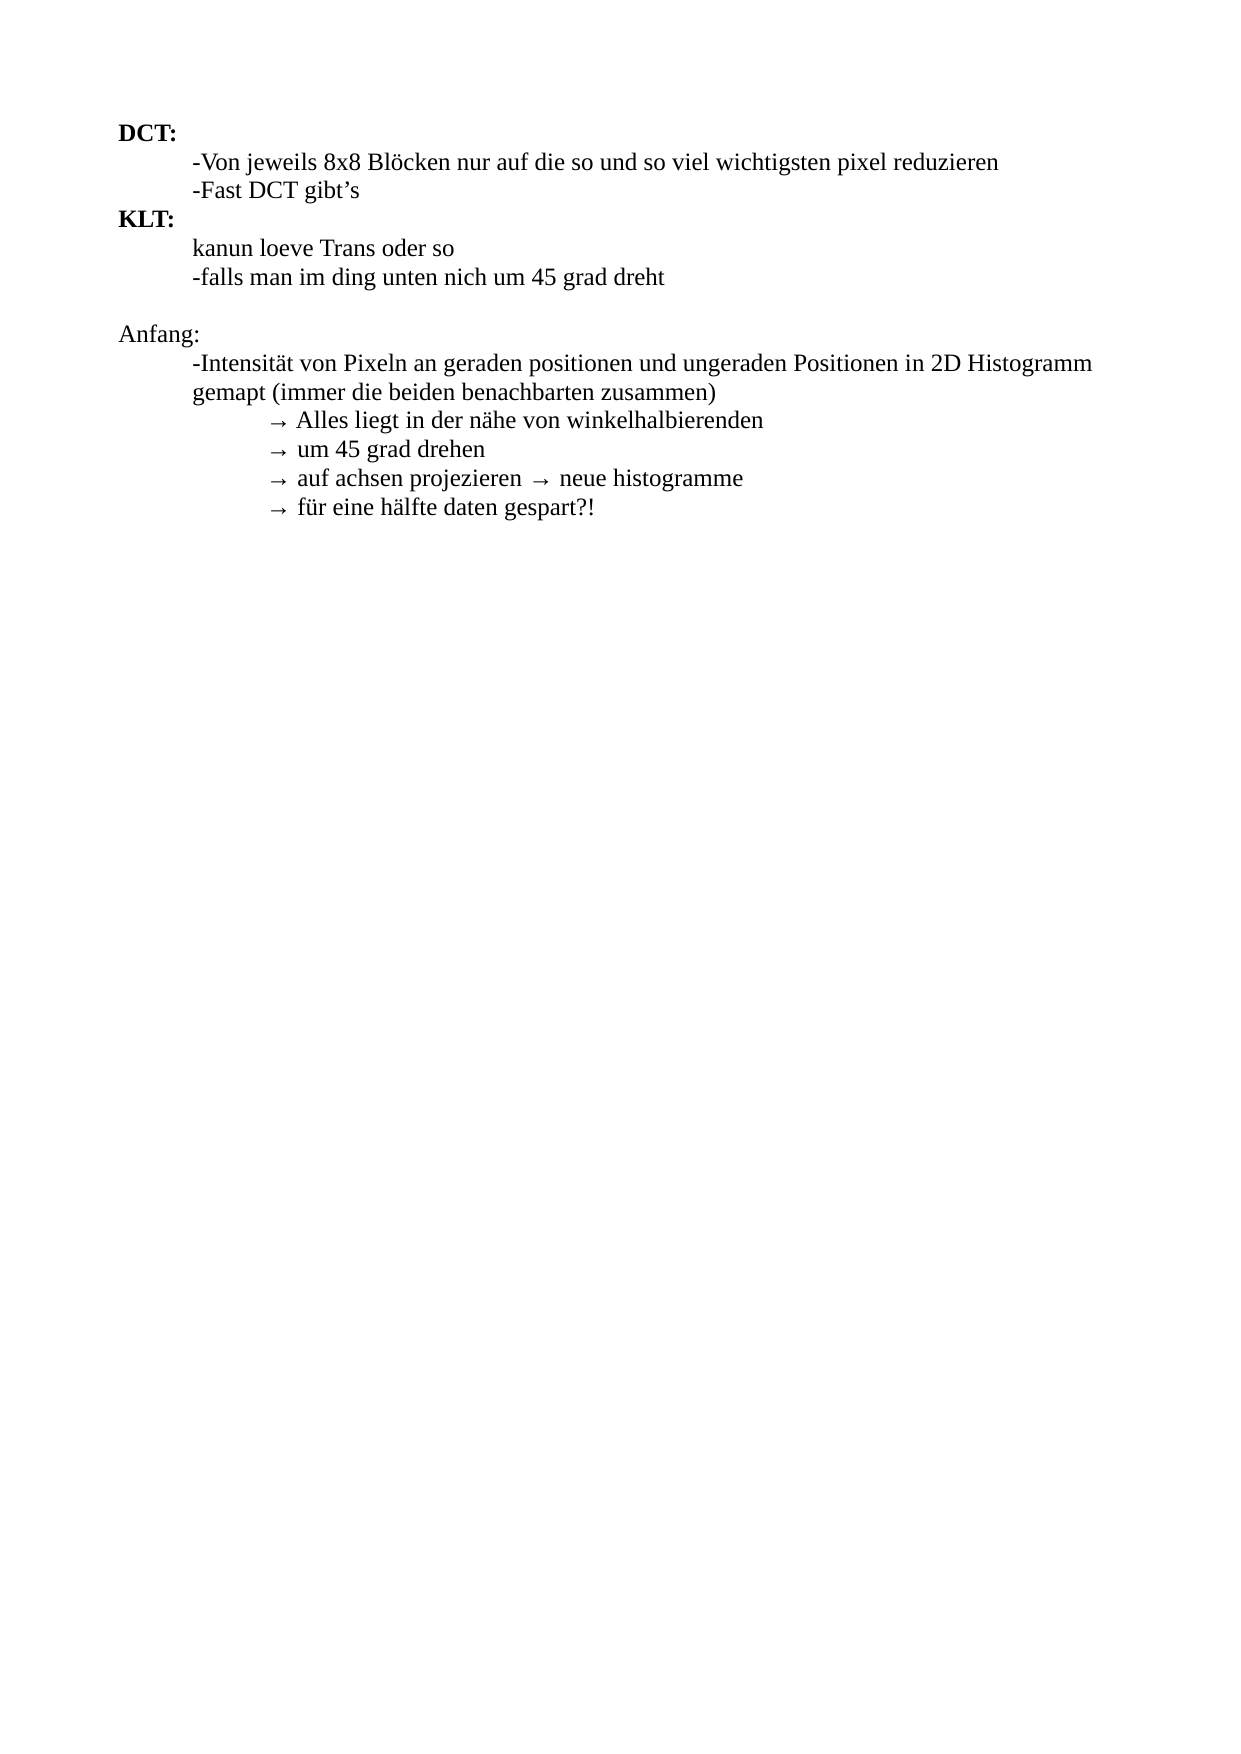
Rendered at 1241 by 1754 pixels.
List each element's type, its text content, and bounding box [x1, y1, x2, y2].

text → für eine hälfte daten gespart?! [118, 492, 1122, 521]
text -Fast DCT gibt’s [118, 176, 1122, 204]
text → auf achsen projezieren → neue histogramme [118, 463, 1122, 492]
text → um 45 grad drehen [118, 434, 1122, 463]
text DCT: [118, 118, 1122, 147]
text KLT: [118, 204, 1122, 233]
text kanun loeve Trans oder so [118, 233, 1122, 262]
text -falls man im ding unten nich um 45 grad dreht [118, 262, 1122, 291]
text Anfang: [118, 319, 1122, 348]
text -Intensität von Pixeln an geraden positionen und ungeraden Positionen in 2D Histogramm gemapt (immer die beiden benachbarten zusammen) [118, 348, 1122, 406]
text -Von jeweils 8x8 Blöcken nur auf die so und so viel wichtigsten pixel reduzieren [118, 147, 1122, 176]
text → Alles liegt in der nähe von winkelhalbierenden [118, 406, 1122, 434]
